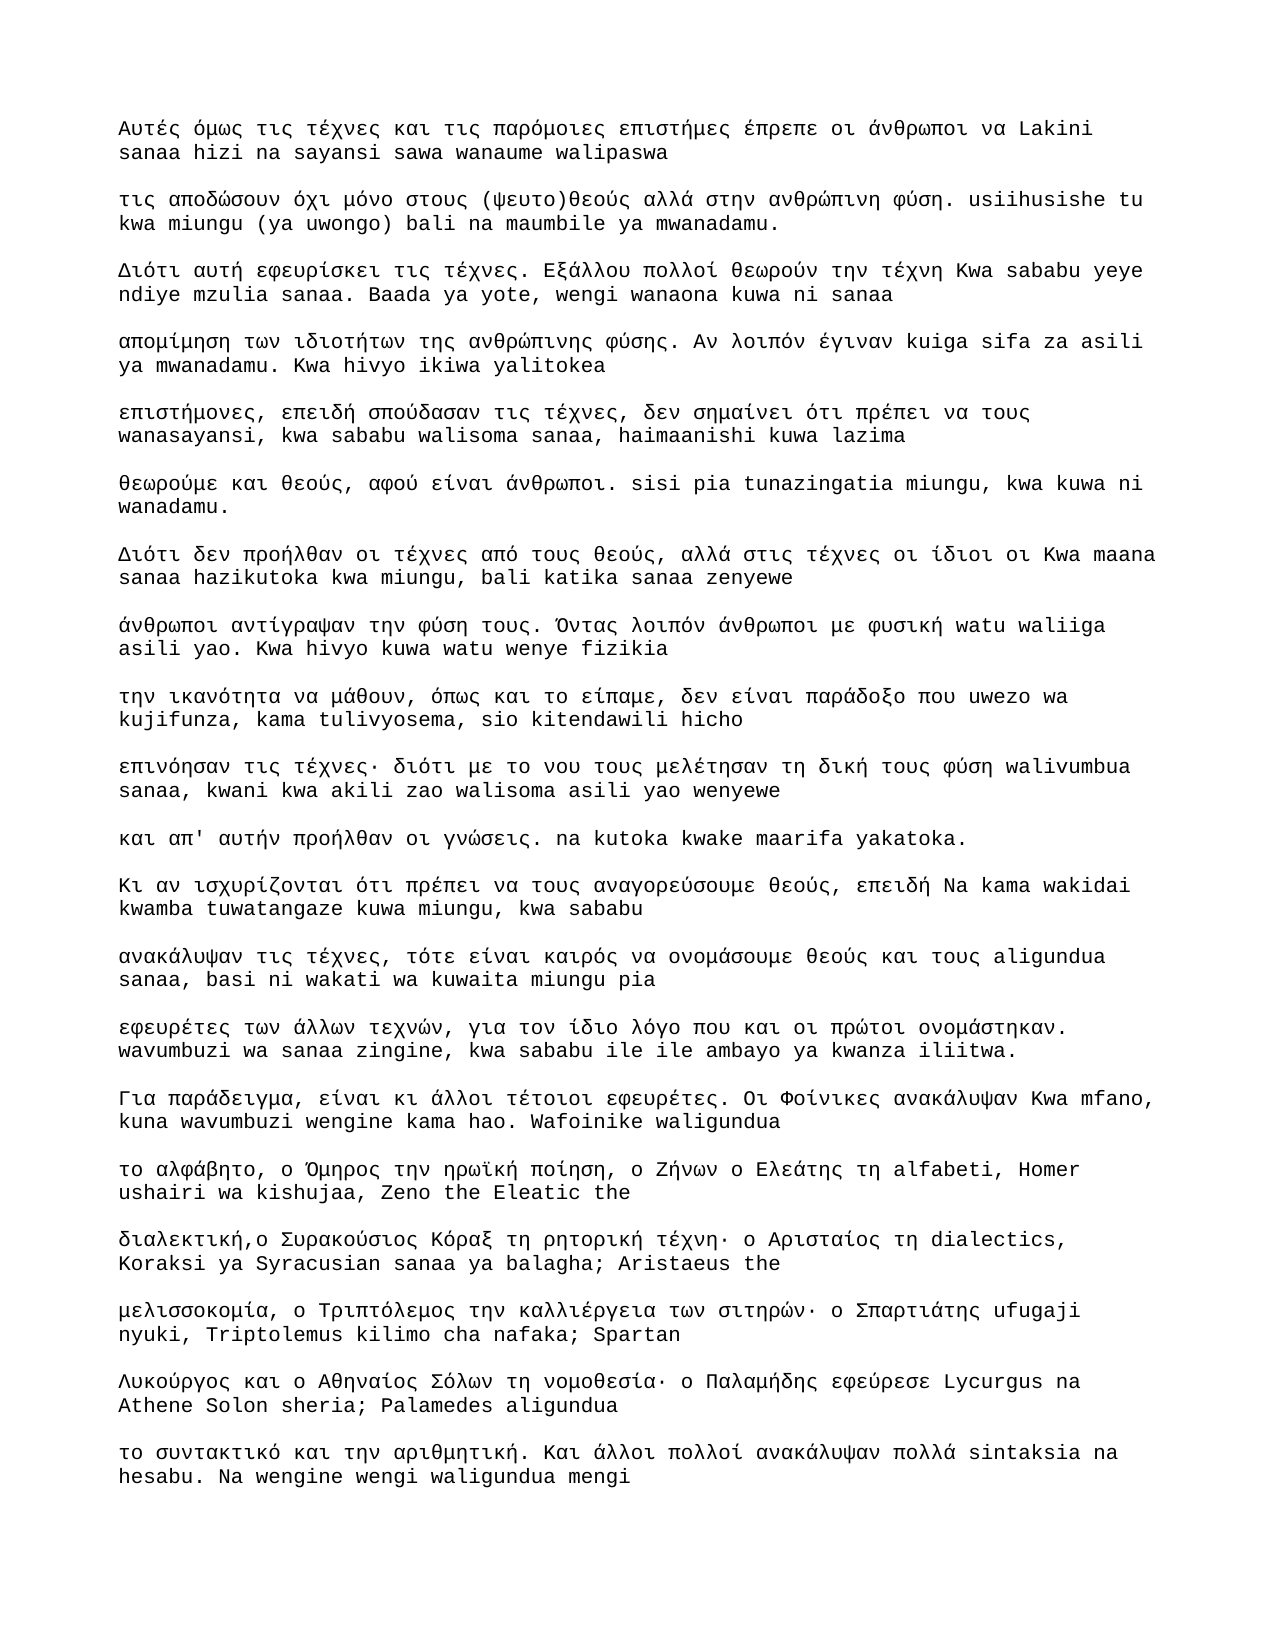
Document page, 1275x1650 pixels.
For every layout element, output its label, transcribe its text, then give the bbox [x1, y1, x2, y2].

text άνθρωποι αντίγραψαν την φύση τους. Όντας λοιπόν άνθρωποι με φυσική watu waliiga asili yao. Kwa hivyo kuwa watu wenye fizikia [118, 615, 1157, 662]
text Για παράδειγμα, είναι κι άλλοι τέτοιοι εφευρέτες. Οι Φοίνικες ανακάλυψαν Kwa mfano, kuna wavumbuzi wengine kama hao. Wafoinike waligundua [118, 1088, 1157, 1135]
text διαλεκτική,ο Συρακούσιος Κόραξ τη ρητορική τέχνη· ο Αρισταίος τη dialectics, Koraksi ya Syracusian sanaa ya balagha; Aristaeus the [118, 1229, 1157, 1277]
text εφευρέτες των άλλων τεχνών, για τον ίδιο λόγο που και οι πρώτοι ονομάστηκαν. wavumbuzi wa sanaa zingine, kwa sababu ile ile ambayo ya kwanza iliitwa. [118, 1017, 1157, 1064]
text θεωρούμε και θεούς, αφού είναι άνθρωποι. sisi pia tunazingatia miungu, kwa kuwa ni wanadamu. [118, 473, 1157, 520]
text ανακάλυψαν τις τέχνες, τότε είναι καιρός να ονομάσουμε θεούς και τους aligundua sanaa, basi ni wakati wa kuwaita miungu pia [118, 946, 1157, 993]
text τις αποδώσουν όχι μόνο στους (ψευτο)θεούς αλλά στην ανθρώπινη φύση. usiihusishe tu kwa miungu (ya uwongo) bali na maumbile ya mwanadamu. [118, 189, 1157, 236]
text επινόησαν τις τέχνες· διότι με το νου τους μελέτησαν τη δική τους φύση walivumbua sanaa, kwani kwa akili zao walisoma asili yao wenyewe [118, 757, 1157, 804]
text Κι αν ισχυρίζονται ότι πρέπει να τους αναγορεύσουμε θεούς, επειδή Na kama wakidai kwamba tuwatangaze kuwa miungu, kwa sababu [118, 875, 1157, 922]
text απομίμηση των ιδιοτήτων της ανθρώπινης φύσης. Αν λοιπόν έγιναν kuiga sifa za asili ya mwanadamu. Kwa hivyo ikiwa yalitokea [118, 331, 1157, 378]
text Λυκούργος και ο Αθηναίος Σόλων τη νομοθεσία· ο Παλαμήδης εφεύρεσε Lycurgus na Athene Solon sheria; Palamedes aligundua [118, 1371, 1157, 1419]
text επιστήμονες, επειδή σπούδασαν τις τέχνες, δεν σημαίνει ότι πρέπει να τους wanasayansi, kwa sababu walisoma sanaa, haimaanishi kuwa lazima [118, 402, 1157, 449]
text και απ' αυτήν προήλθαν οι γνώσεις. na kutoka kwake maarifa yakatoka. [118, 827, 1157, 851]
text Διότι αυτή εφευρίσκει τις τέχνες. Εξάλλου πολλοί θεωρούν την τέχνη Kwa sababu yeye ndiye mzulia sanaa. Baada ya yote, wengi wanaona kuwa ni sanaa [118, 260, 1157, 307]
text μελισσοκομία, ο Τριπτόλεμος την καλλιέργεια των σιτηρών· ο Σπαρτιάτης ufugaji nyuki, Triptolemus kilimo cha nafaka; Spartan [118, 1300, 1157, 1348]
text την ικανότητα να μάθουν, όπως και το είπαμε, δεν είναι παράδοξο που uwezo wa kujifunza, kama tulivyosema, sio kitendawili hicho [118, 686, 1157, 733]
text το αλφάβητο, ο Όμηρος την ηρωϊκή ποίηση, ο Ζήνων ο Ελεάτης τη alfabeti, Homer ushairi wa kishujaa, Zeno the Eleatic the [118, 1158, 1157, 1206]
text Αυτές όμως τις τέχνες και τις παρόμοιες επιστήμες έπρεπε οι άνθρωποι να Lakini sanaa hizi na sayansi sawa wanaume walipaswa [118, 118, 1157, 165]
text το συντακτικό και την αριθμητική. Και άλλοι πολλοί ανακάλυψαν πολλά sintaksia na hesabu. Na wengine wengi waligundua mengi [118, 1442, 1157, 1489]
text Διότι δεν προήλθαν οι τέχνες από τους θεούς, αλλά στις τέχνες οι ίδιοι οι Kwa maana sanaa hazikutoka kwa miungu, bali katika sanaa zenyewe [118, 544, 1157, 591]
